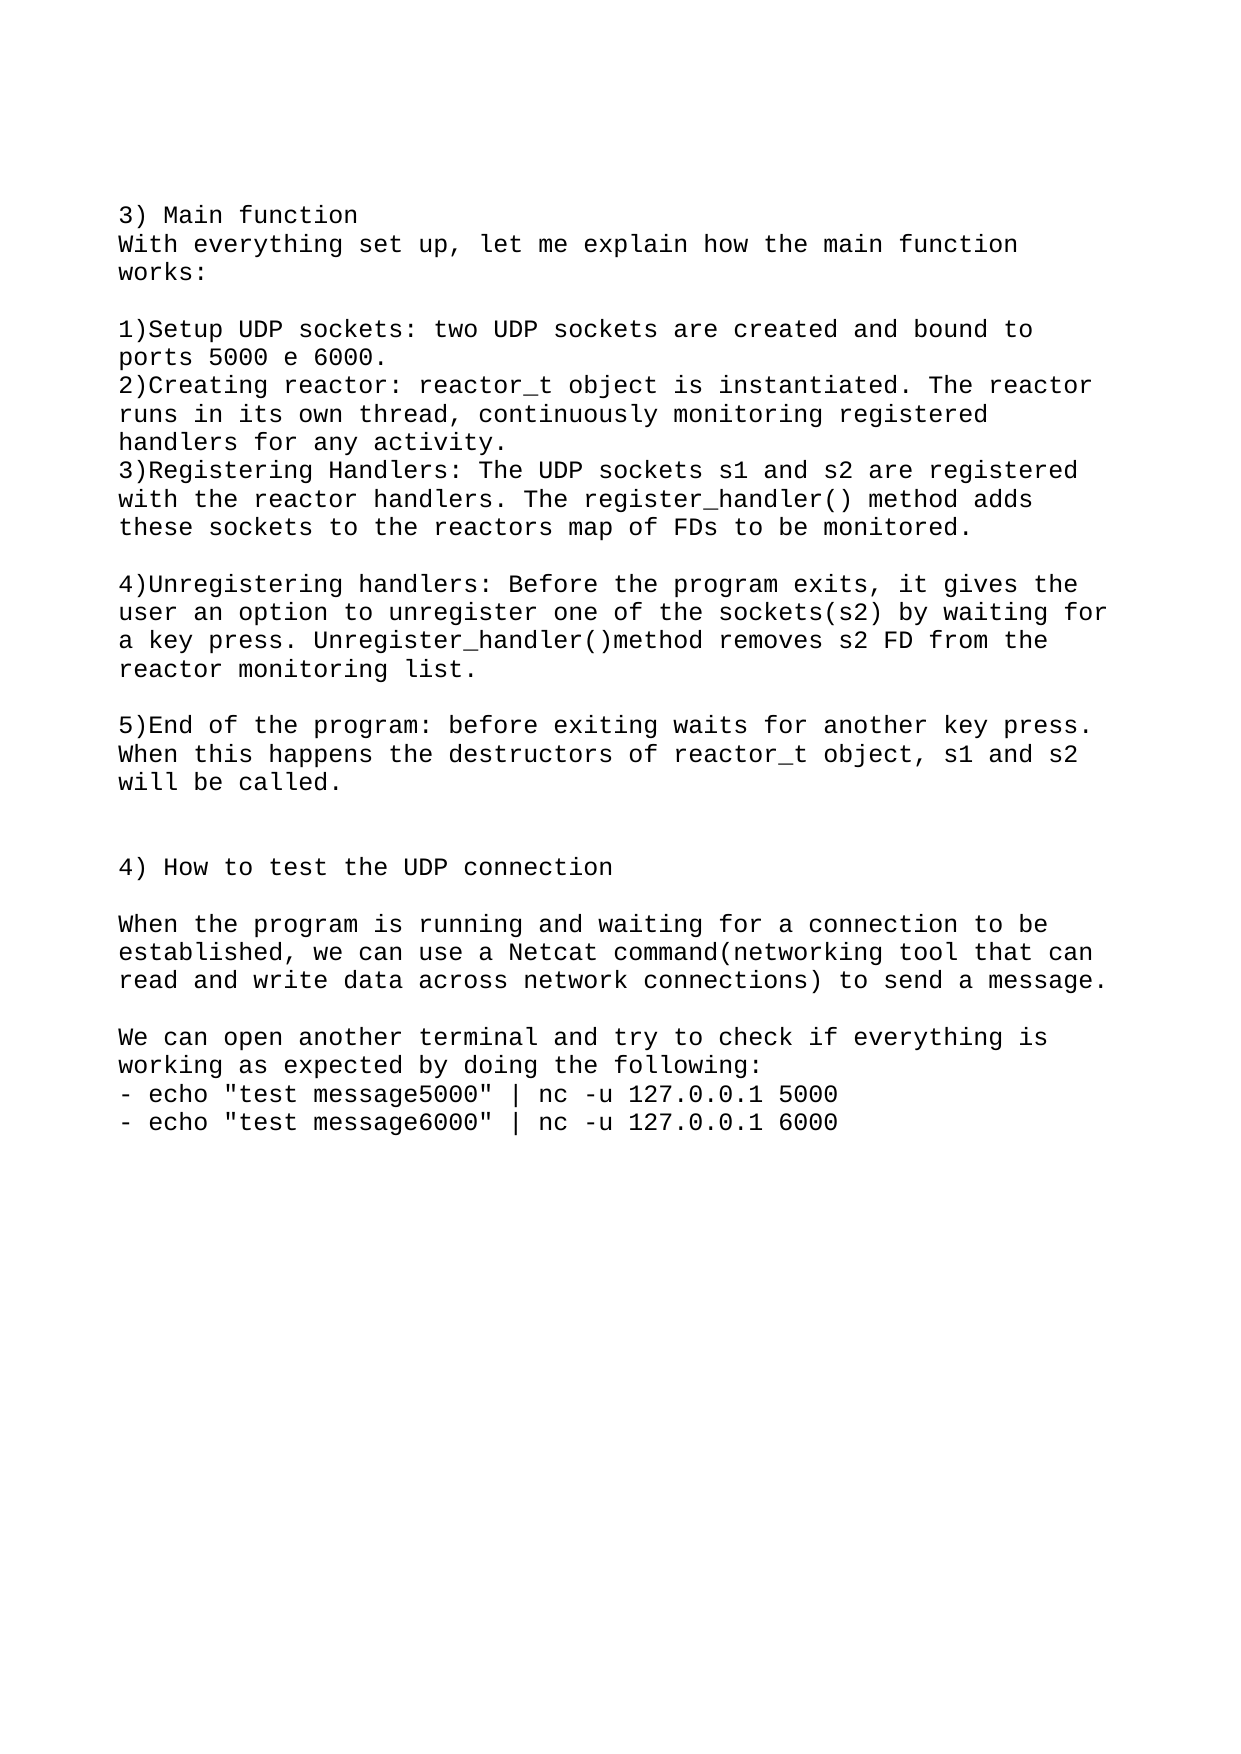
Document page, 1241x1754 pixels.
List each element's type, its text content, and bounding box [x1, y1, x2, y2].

text 5)End of the program: before exiting waits for another key press. When this happens the destructors of reactor_t object, s1 and s2 will be called. [118, 713, 1122, 798]
text 4)Unregistering handlers: Before the program exits, it gives the user an option to unregister one of the sockets(s2) by waiting for a key press. Unregister_handler()method removes s2 FD from the reactor monitoring list. [118, 571, 1122, 685]
text 3) Main function With everything set up, let me explain how the main function works: 1)Setup UDP sockets: two UDP sockets are created and bound to ports 5000 e 6000. 2)Creating reactor: reactor_t object is instantiated. The reactor runs in its own thread, continuously monitoring registered handlers for any activity. 3)Registering Handlers: The UDP sockets s1 and s2 are registered with the reactor handlers. The register_handler() method adds these sockets to the reactors map of FDs to be monitored. [118, 203, 1122, 543]
text 4) How to test the UDP connection When the program is running and waiting for a connection to be established, we can use a Netcat command(networking tool that can read and write data across network connections) to send a message. We can open another terminal and try to check if everything is working as expected by doing the following: - echo "test message5000" | nc -u 127.0.0.1 5000 - echo "test message6000" | nc -u 127.0.0.1 6000 [118, 826, 1122, 1195]
